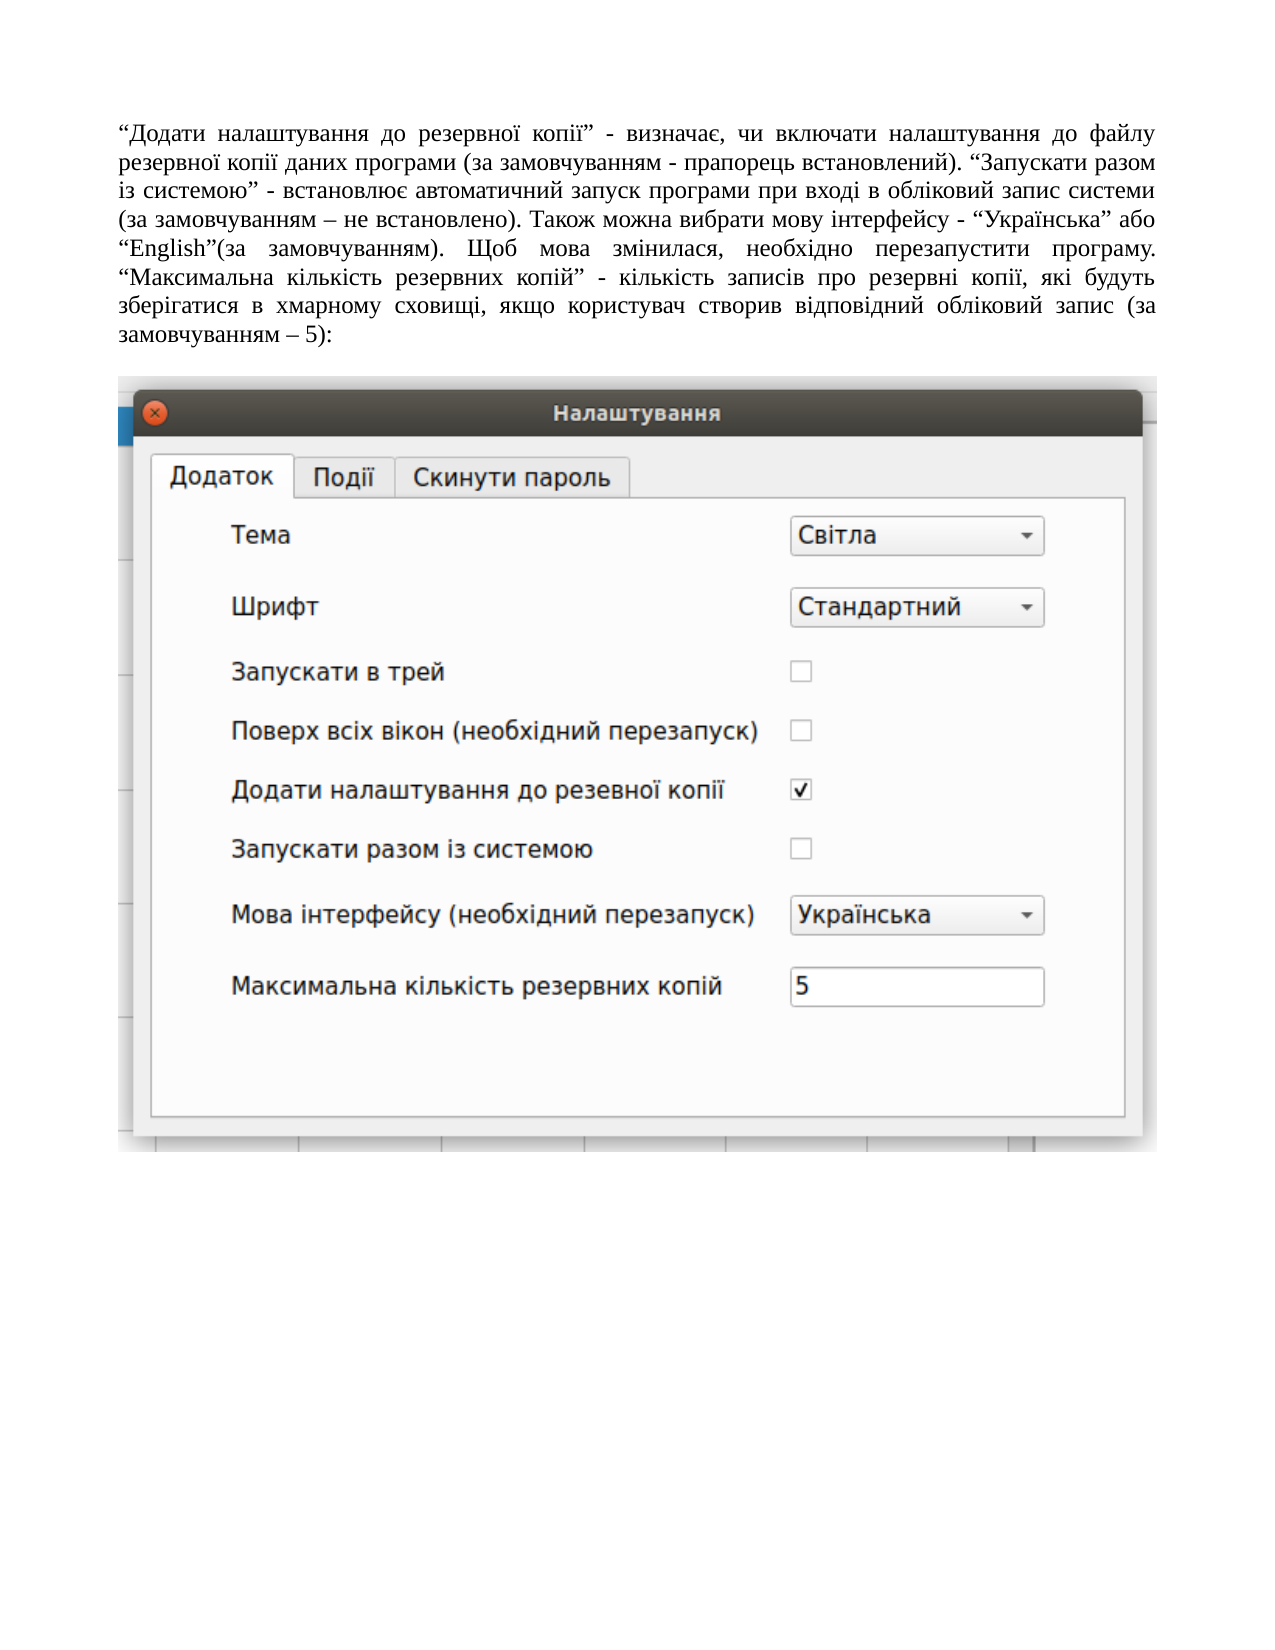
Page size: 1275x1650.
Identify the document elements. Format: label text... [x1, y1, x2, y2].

picture [118, 376, 1157, 1152]
text “Додати налаштування до резервної копії” - визначає, чи включати налаштування до файлу резервної копії даних програми (за замовчуванням - прапорець встановлений). “Запускати разом із системою” - встановлює автоматичний запуск програми при вході в обліковий запис системи (за замовчуванням – не встановлено). Також можна вибрати мову інтерфейсу - “Українська” або “English”(за замовчуванням). Щоб мова змінилася, необхідно перезапустити програму. “Максимальна кількість резервних копій” - кількість записів про резервні копії, які будуть зберігатися в хмарному сховищі, якщо користувач створив відповідний обліковий запис (за замовчуванням – 5): [118, 118, 1157, 348]
